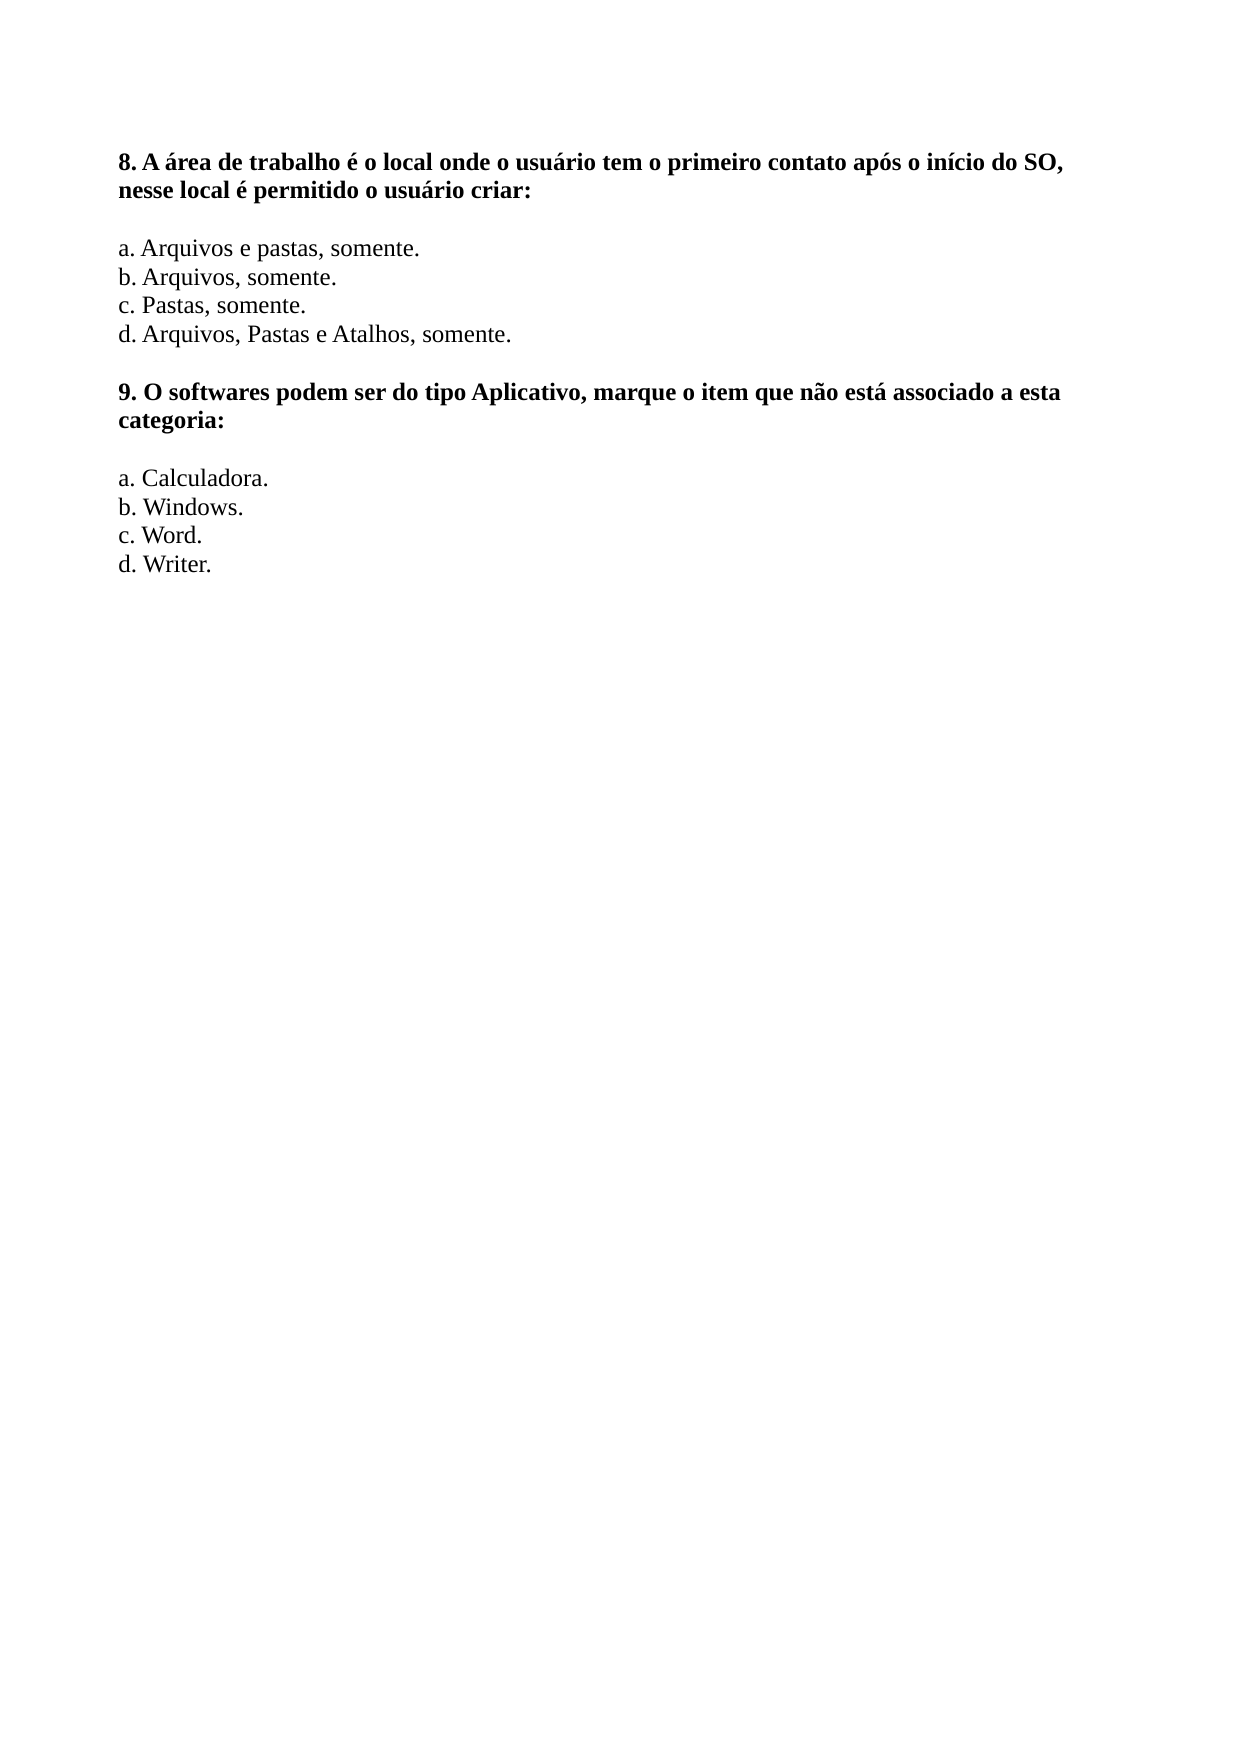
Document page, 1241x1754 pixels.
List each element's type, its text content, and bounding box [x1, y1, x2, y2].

text 9. O softwares podem ser do tipo Aplicativo, marque o item que não está associado a esta categoria: [118, 377, 1122, 434]
text a. Arquivos e pastas, somente. [118, 233, 1122, 262]
text c. Pastas, somente. [118, 291, 1122, 319]
text b. Arquivos, somente. [118, 262, 1122, 291]
text c. Word. [118, 521, 1122, 549]
text d. Writer. [118, 549, 1122, 578]
text b. Windows. [118, 492, 1122, 521]
text d. Arquivos, Pastas e Atalhos, somente. [118, 319, 1122, 348]
text a. Calculadora. [118, 463, 1122, 492]
text 8. A área de trabalho é o local onde o usuário tem o primeiro contato após o início do SO, nesse local é permitido o usuário criar: [118, 147, 1122, 204]
